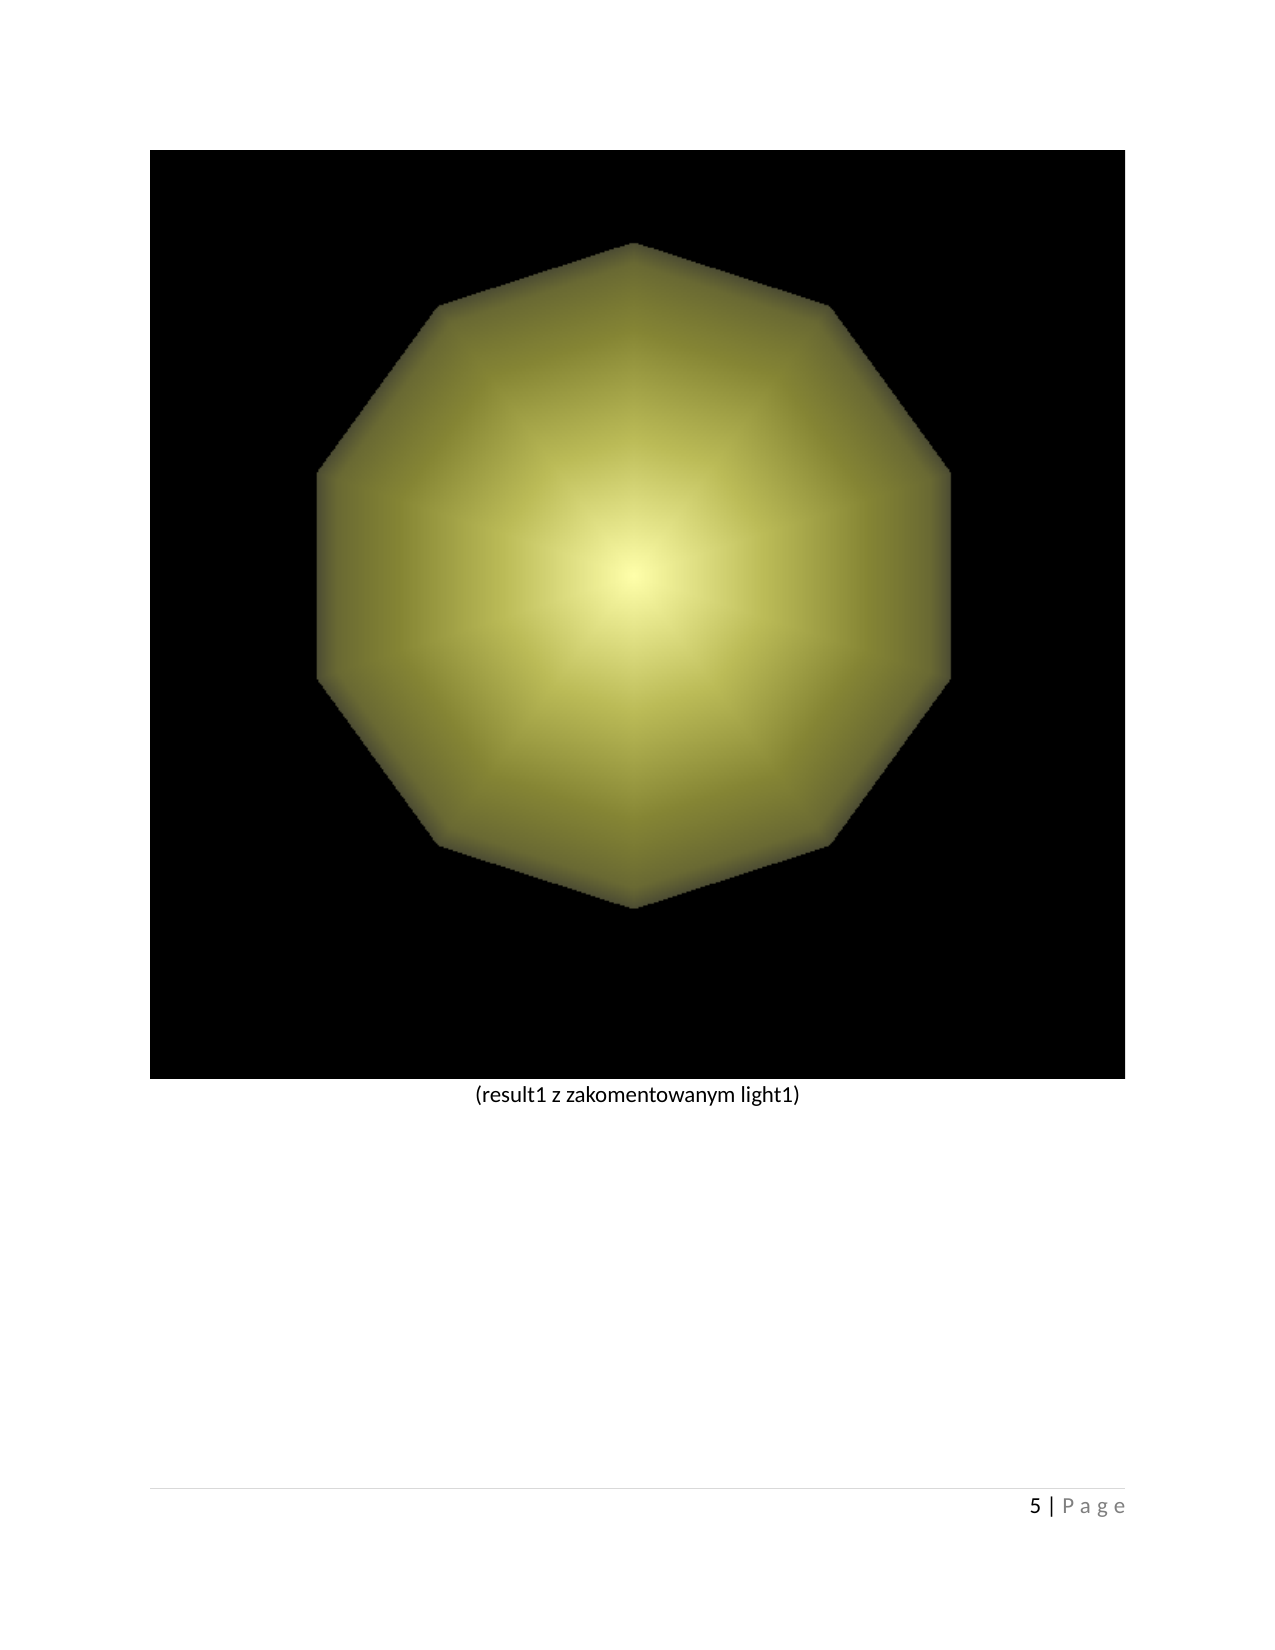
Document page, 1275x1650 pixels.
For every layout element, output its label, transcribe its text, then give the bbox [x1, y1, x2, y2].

picture [150, 150, 1125, 1079]
text (result1 z zakomentowanym light1) [150, 1079, 1125, 1108]
